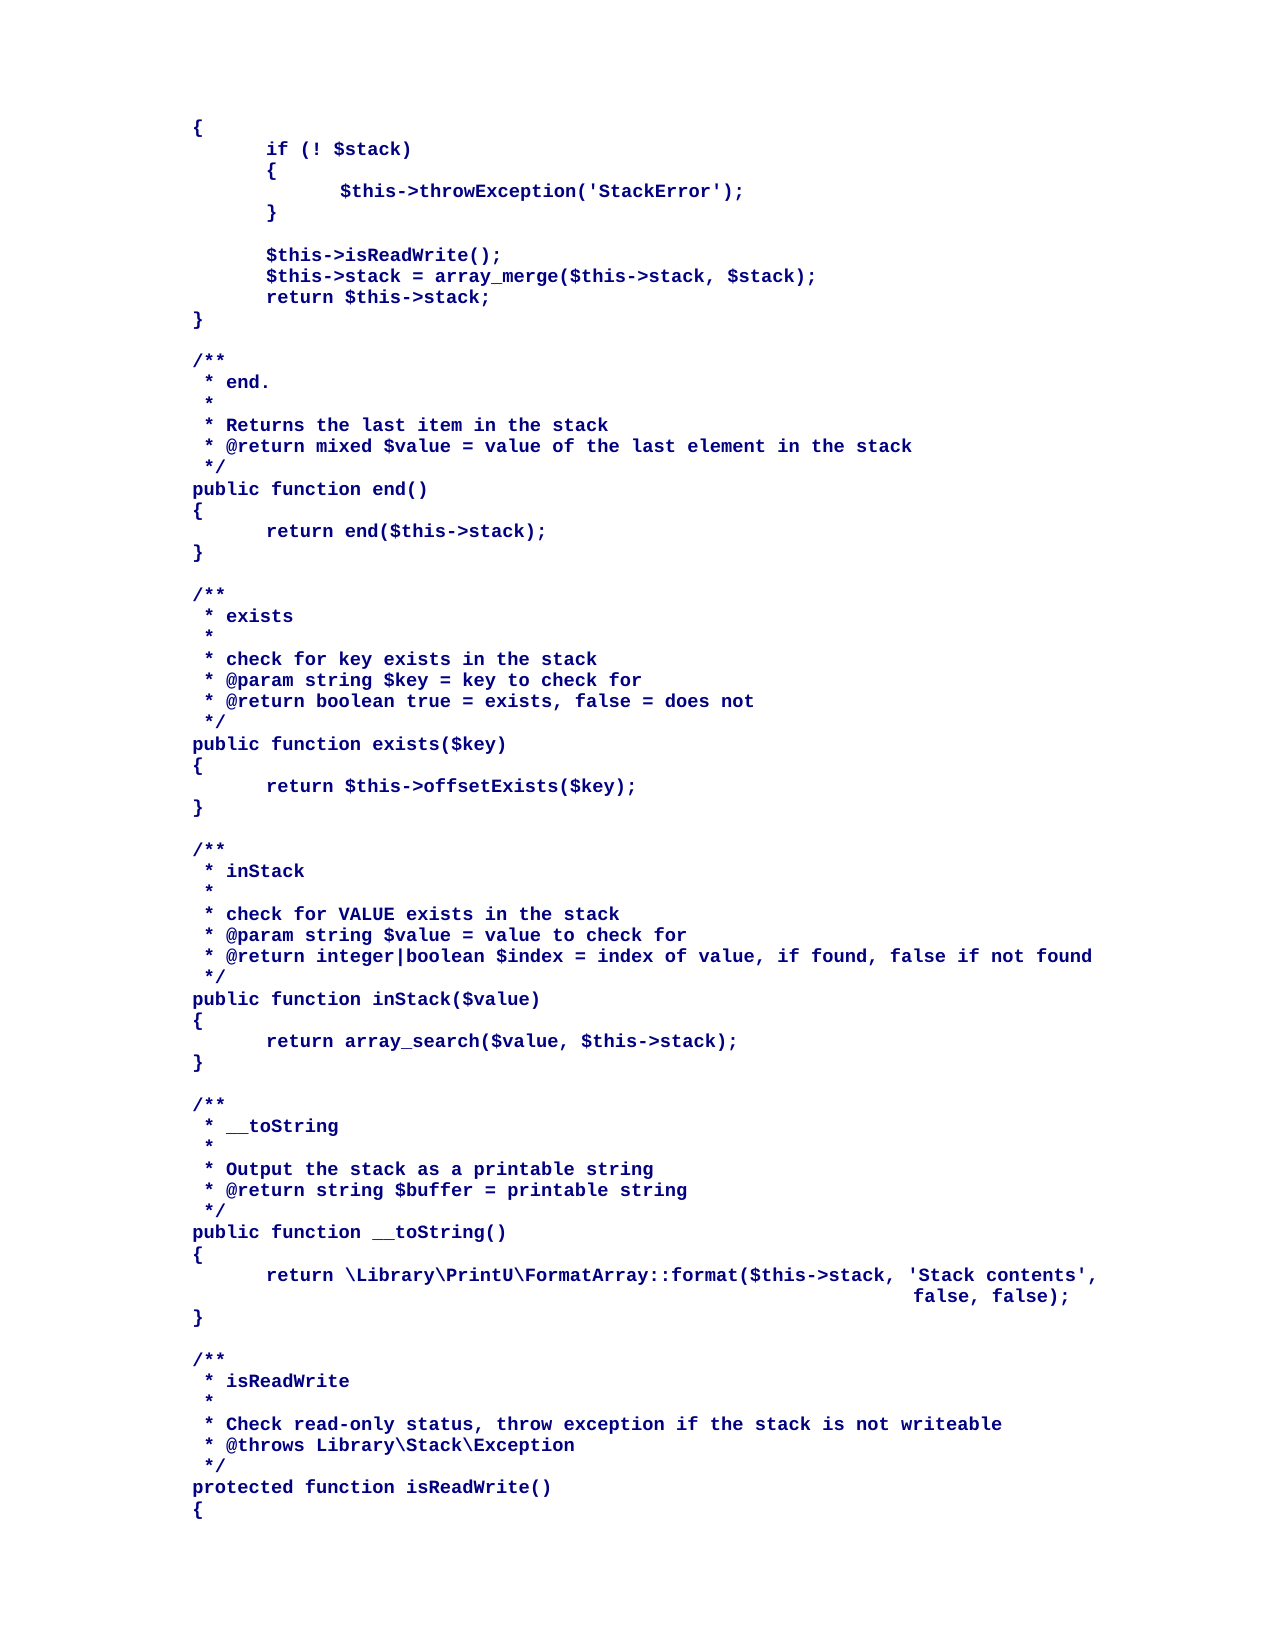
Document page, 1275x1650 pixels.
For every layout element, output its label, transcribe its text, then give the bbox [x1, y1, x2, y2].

text /** [118, 586, 1157, 607]
text } [118, 309, 1157, 331]
text * @return mixed $value = value of the last element in the stack [118, 437, 1157, 458]
text } [118, 1308, 1157, 1329]
text * @param string $value = value to check for [118, 926, 1157, 947]
text } [118, 203, 1157, 224]
text * [118, 1393, 1157, 1414]
text $this->isReadWrite(); [118, 246, 1157, 267]
text * end. [118, 373, 1157, 394]
text */ [118, 1202, 1157, 1223]
text { [118, 1244, 1157, 1266]
text /** [118, 352, 1157, 373]
text * check for key exists in the stack [118, 649, 1157, 671]
text * [118, 394, 1157, 416]
text $this->throwException('StackError'); [118, 182, 1157, 203]
text if (! $stack) [118, 139, 1157, 161]
text */ [118, 1457, 1157, 1478]
text public function __toString() [118, 1223, 1157, 1244]
text public function end() [118, 479, 1157, 501]
text * @return integer|boolean $index = index of value, if found, false if not found [118, 947, 1157, 968]
text * [118, 1138, 1157, 1159]
text * check for VALUE exists in the stack [118, 904, 1157, 926]
text return array_search($value, $this->stack); [118, 1032, 1157, 1053]
text */ [118, 968, 1157, 989]
text return $this->offsetExists($key); [118, 777, 1157, 798]
text { [118, 756, 1157, 777]
text false, false); [118, 1287, 1157, 1308]
text /** [118, 1096, 1157, 1117]
text * Output the stack as a printable string [118, 1159, 1157, 1181]
text { [118, 118, 1157, 139]
text * __toString [118, 1117, 1157, 1138]
text /** [118, 1351, 1157, 1372]
text * @throws Library\Stack\Exception [118, 1436, 1157, 1457]
text public function exists($key) [118, 734, 1157, 756]
text return $this->stack; [118, 288, 1157, 309]
text { [118, 501, 1157, 522]
text * @return boolean true = exists, false = does not [118, 692, 1157, 713]
text */ [118, 458, 1157, 479]
text * isReadWrite [118, 1372, 1157, 1393]
text { [118, 161, 1157, 182]
text /** [118, 841, 1157, 862]
text protected function isReadWrite() [118, 1478, 1157, 1499]
text */ [118, 713, 1157, 734]
text * Check read-only status, throw exception if the stack is not writeable [118, 1414, 1157, 1436]
text * [118, 883, 1157, 904]
text * inStack [118, 862, 1157, 883]
text public function inStack($value) [118, 989, 1157, 1011]
text } [118, 1053, 1157, 1074]
text } [118, 543, 1157, 564]
text } [118, 798, 1157, 819]
text return end($this->stack); [118, 522, 1157, 543]
text * [118, 628, 1157, 649]
text * @return string $buffer = printable string [118, 1181, 1157, 1202]
text { [118, 1011, 1157, 1032]
text * Returns the last item in the stack [118, 416, 1157, 437]
text $this->stack = array_merge($this->stack, $stack); [118, 267, 1157, 288]
text * @param string $key = key to check for [118, 671, 1157, 692]
text * exists [118, 607, 1157, 628]
text { [118, 1499, 1157, 1521]
text return \Library\PrintU\FormatArray::format($this->stack, 'Stack contents', [118, 1266, 1157, 1287]
